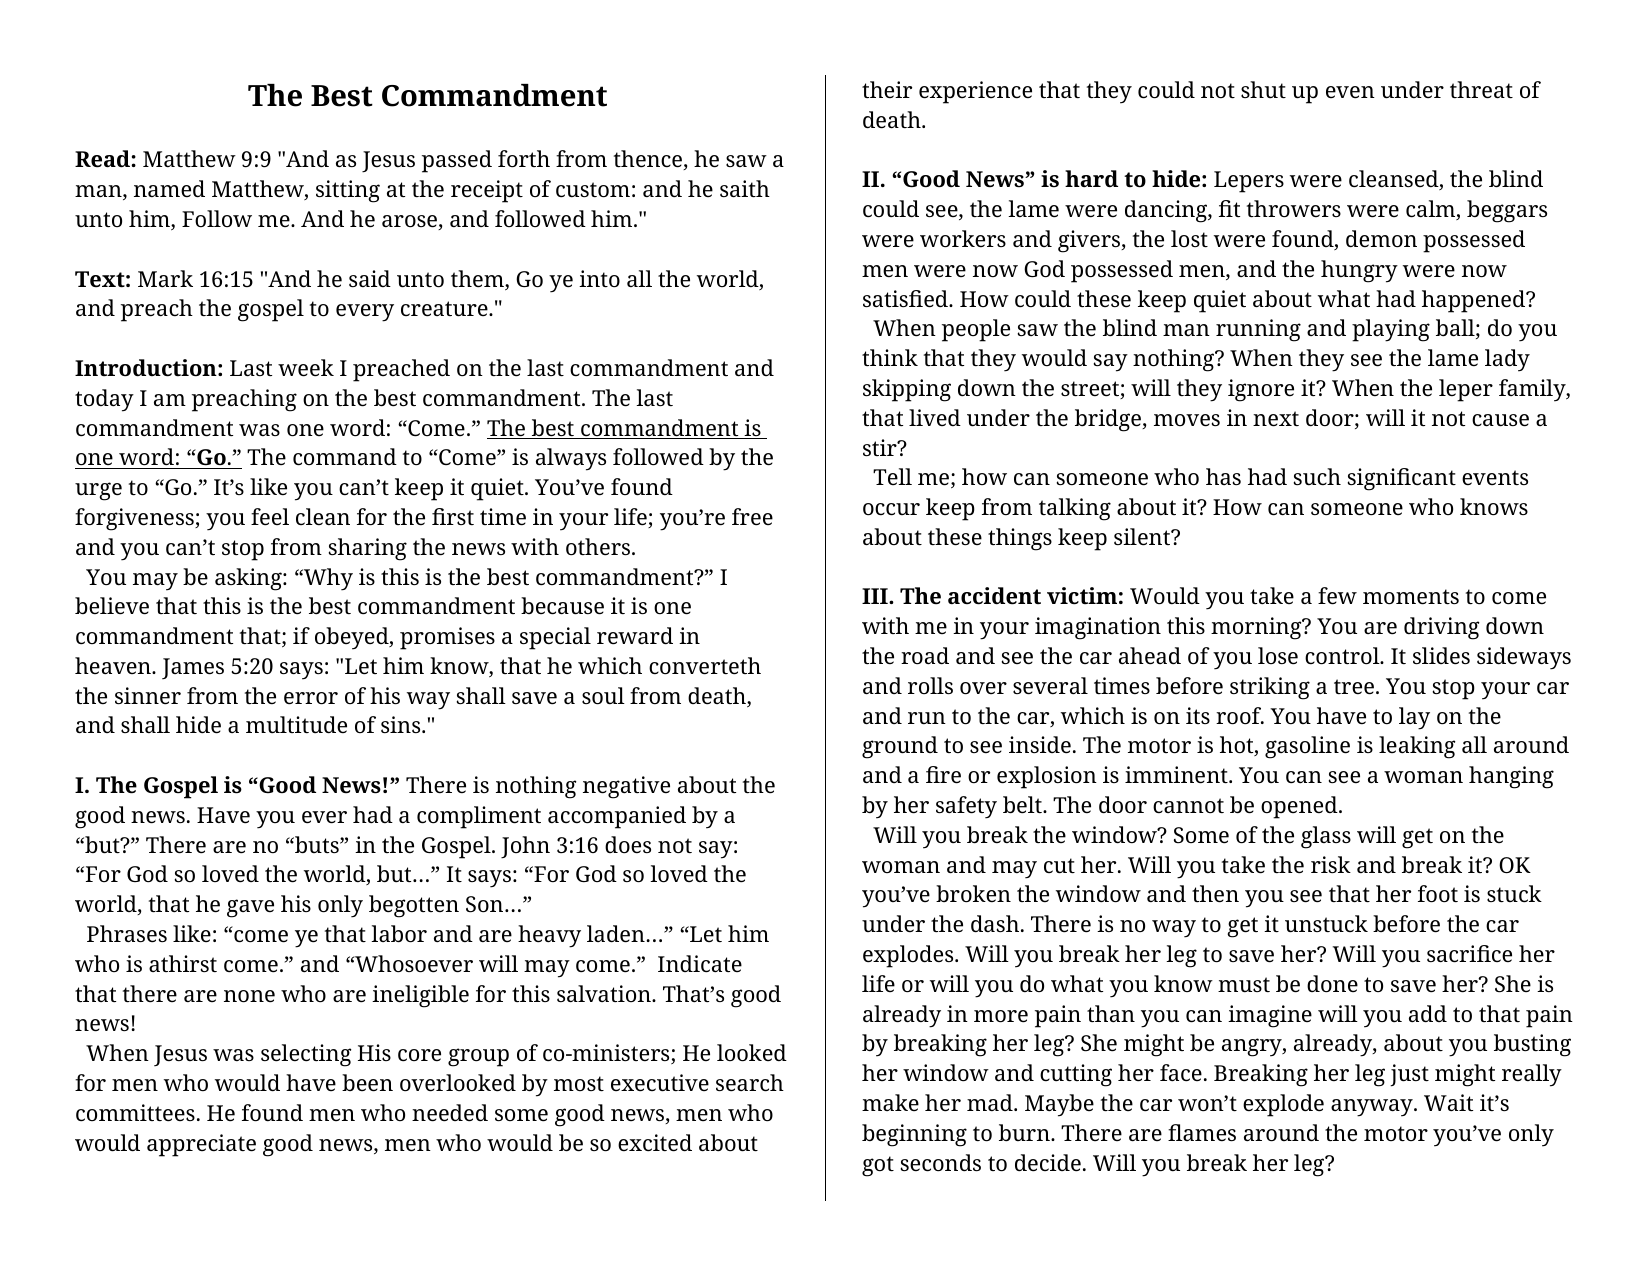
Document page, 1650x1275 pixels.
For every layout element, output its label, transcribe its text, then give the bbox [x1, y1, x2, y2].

text When people saw the blind man running and playing ball; do you think that they would say nothing? When they see the lame lady skipping down the street; will they ignore it? When the leper family, that lived under the bridge, moves in next door; will it not cause a stir? [862, 313, 1575, 462]
text II. “Good News” is hard to hide: Lepers were cleansed, the blind could see, the lame were dancing, fit throwers were calm, beggars were workers and givers, the lost were found, demon possessed men were now God possessed men, and the hungry were now satisfied. How could these keep quiet about what had happened? [862, 164, 1575, 313]
text Text: Mark 16:15 "And he said unto them, Go ye into all the world, and preach the gospel to every creature." [75, 264, 788, 323]
text their experience that they could not shut up even under threat of death. [862, 75, 1575, 134]
text Introduction: Last week I preached on the last commandment and today I am preaching on the best commandment. The last commandment was one word: “Come.” The best commandment is one word: “Go.” The command to “Come” is always followed by the urge to “Go.” It’s like you can’t keep it quiet. You’ve found forgiveness; you feel clean for the first time in your life; you’re free and you can’t stop from sharing the news with others. [75, 353, 788, 562]
text Tell me; how can someone who has had such significant events occur keep from talking about it? How can someone who knows about these things keep silent? [862, 462, 1575, 552]
text I. The Gospel is “Good News!” There is nothing negative about the good news. Have you ever had a compliment accompanied by a “but?” There are no “buts” in the Gospel. John 3:16 does not say: “For God so loved the world, but…” It says: “For God so loved the world, that he gave his only begotten Son…” [75, 770, 788, 919]
text When Jesus was selecting His core group of co-ministers; He looked for men who would have been overlooked by most executive search committees. He found men who needed some good news, men who would appreciate good news, men who would be so excited about [75, 1038, 788, 1157]
text Phrases like: “come ye that labor and are heavy laden…” “Let him who is athirst come.” and “Whosoever will may come.” Indicate that there are none who are ineligible for this salvation. That’s good news! [75, 919, 788, 1038]
text III. The accident victim: Would you take a few moments to come with me in your imagination this morning? You are driving down the road and see the car ahead of you lose control. It slides sideways and rolls over several times before striking a tree. You stop your car and run to the car, which is on its roof. You have to lay on the ground to see inside. The motor is hot, gasoline is leaking all around and a fire or explosion is imminent. You can see a woman hanging by her safety belt. The door cannot be opened. [862, 581, 1575, 820]
text Read: Matthew 9:9 "And as Jesus passed forth from thence, he saw a man, named Matthew, sitting at the receipt of custom: and he saith unto him, Follow me. And he arose, and followed him." [75, 144, 788, 234]
text The Best Commandment [75, 75, 788, 115]
text Will you break the window? Some of the glass will get on the woman and may cut her. Will you take the risk and break it? OK you’ve broken the window and then you see that her foot is stuck under the dash. There is no way to get it unstuck before the car explodes. Will you break her leg to save her? Will you sacrifice her life or will you do what you know must be done to save her? She is already in more pain than you can imagine will you add to that pain by breaking her leg? She might be angry, already, about you busting her window and cutting her face. Breaking her leg just might really make her mad. Maybe the car won’t explode anyway. Wait it’s beginning to burn. There are flames around the motor you’ve only got seconds to decide. Will you break her leg? [862, 820, 1575, 1177]
text You may be asking: “Why is this is the best commandment?” I believe that this is the best commandment because it is one commandment that; if obeyed, promises a special reward in heaven. James 5:20 says: "Let him know, that he which converteth the sinner from the error of his way shall save a soul from death, and shall hide a multitude of sins." [75, 562, 788, 740]
